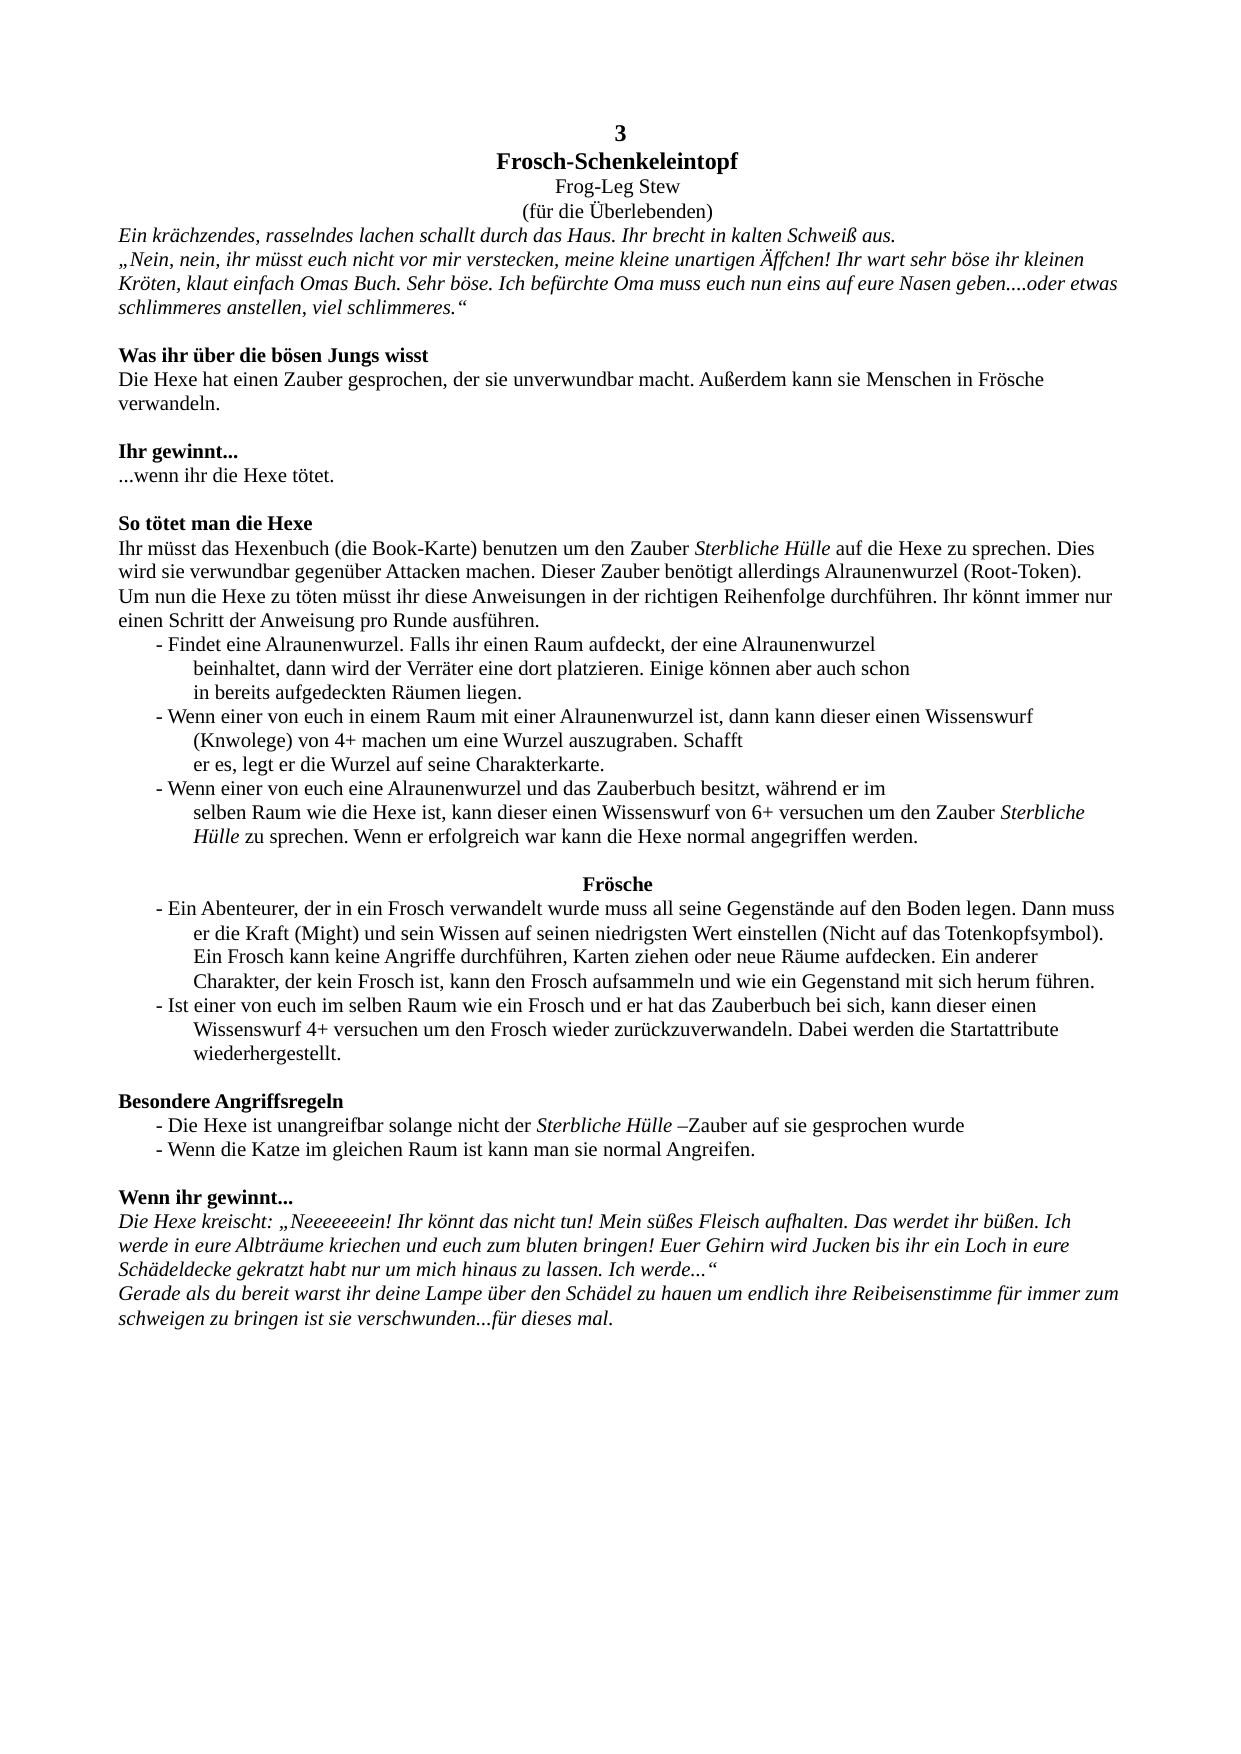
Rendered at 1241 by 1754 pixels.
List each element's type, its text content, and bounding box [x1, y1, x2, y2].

title - Ein Abenteurer, der in ein Frosch verwandelt wurde muss all seine Gegenstände auf den Boden legen. Dann muss er die Kraft (Might) und sein Wissen auf seinen niedrigsten Wert einstellen (Nicht auf das Totenkopfsymbol). Ein Frosch kann keine Angriffe durchführen, Karten ziehen oder neue Räume aufdecken. Ein anderer Charakter, der kein Frosch ist, kann den Frosch aufsammeln und wie ein Gegenstand mit sich herum führen. [156, 896, 1122, 993]
title beinhaltet, dann wird der Verräter eine dort platzieren. Einige können aber auch schon [193, 656, 1122, 680]
title - Die Hexe ist unangreifbar solange nicht der Sterbliche Hülle –Zauber auf sie gesprochen wurde [156, 1113, 1122, 1137]
title Was ihr über die bösen Jungs wisst [118, 343, 1122, 367]
title Ihr müsst das Hexenbuch (die Book-Karte) benutzen um den Zauber Sterbliche Hülle auf die Hexe zu sprechen. Dies wird sie verwundbar gegenüber Attacken machen. Dieser Zauber benötigt allerdings Alraunenwurzel (Root-Token). [118, 535, 1122, 583]
title Ein krächzendes, rasselndes lachen schallt durch das Haus. Ihr brecht in kalten Schweiß aus. [118, 223, 1122, 247]
title Gerade als du bereit warst ihr deine Lampe über den Schädel zu hauen um endlich ihre Reibeisenstimme für immer zum schweigen zu bringen ist sie verschwunden...für dieses mal. [118, 1281, 1122, 1329]
title - Ist einer von euch im selben Raum wie ein Frosch und er hat das Zauberbuch bei sich, kann dieser einen Wissenswurf 4+ versuchen um den Frosch wieder zurückzuverwandeln. Dabei werden die Startattribute wiederhergestellt. [156, 993, 1122, 1065]
title So tötet man die Hexe [118, 511, 1122, 535]
title selben Raum wie die Hexe ist, kann dieser einen Wissenswurf von 6+ versuchen um den Zauber Sterbliche Hülle zu sprechen. Wenn er erfolgreich war kann die Hexe normal angegriffen werden. [193, 800, 1122, 848]
title - Wenn einer von euch eine Alraunenwurzel und das Zauberbuch besitzt, während er im [156, 776, 1122, 800]
title Wenn ihr gewinnt... [118, 1185, 1122, 1209]
title in bereits aufgedeckten Räumen liegen. [193, 680, 1122, 704]
title Die Hexe kreischt: „Neeeeeeein! Ihr könnt das nicht tun! Mein süßes Fleisch aufhalten. Das werdet ihr büßen. Ich werde in eure Albträume kriechen und euch zum bluten bringen! Euer Gehirn wird Jucken bis ihr ein Loch in eure Schädeldecke gekratzt habt nur um mich hinaus zu lassen. Ich werde...“ [118, 1209, 1122, 1281]
title - Wenn einer von euch in einem Raum mit einer Alraunenwurzel ist, dann kann dieser einen Wissenswurf (Knwolege) von 4+ machen um eine Wurzel auszugraben. Schafft [156, 704, 1122, 752]
title Frösche [118, 872, 1122, 896]
title 3 [118, 118, 1122, 147]
subtitle - Wenn die Katze im gleichen Raum ist kann man sie normal Angreifen. [156, 1137, 1122, 1161]
title (für die Überlebenden) [118, 198, 1122, 223]
title er es, legt er die Wurzel auf seine Charakterkarte. [193, 752, 1122, 776]
title ...wenn ihr die Hexe tötet. [118, 463, 1122, 487]
title Besondere Angriffsregeln [118, 1089, 1122, 1113]
title Die Hexe hat einen Zauber gesprochen, der sie unverwundbar macht. Außerdem kann sie Menschen in Frösche verwandeln. [118, 367, 1122, 415]
title - Findet eine Alraunenwurzel. Falls ihr einen Raum aufdeckt, der eine Alraunenwurzel [156, 632, 1122, 656]
title Ihr gewinnt... [118, 439, 1122, 463]
title Um nun die Hexe zu töten müsst ihr diese Anweisungen in der richtigen Reihenfolge durchführen. Ihr könnt immer nur einen Schritt der Anweisung pro Runde ausführen. [118, 583, 1122, 632]
title Frosch-Schenkeleintopf [118, 147, 1122, 174]
title Frog-Leg Stew [118, 174, 1122, 198]
title „Nein, nein, ihr müsst euch nicht vor mir verstecken, meine kleine unartigen Äffchen! Ihr wart sehr böse ihr kleinen Kröten, klaut einfach Omas Buch. Sehr böse. Ich befürchte Oma muss euch nun eins auf eure Nasen geben....oder etwas schlimmeres anstellen, viel schlimmeres.“ [118, 247, 1122, 319]
